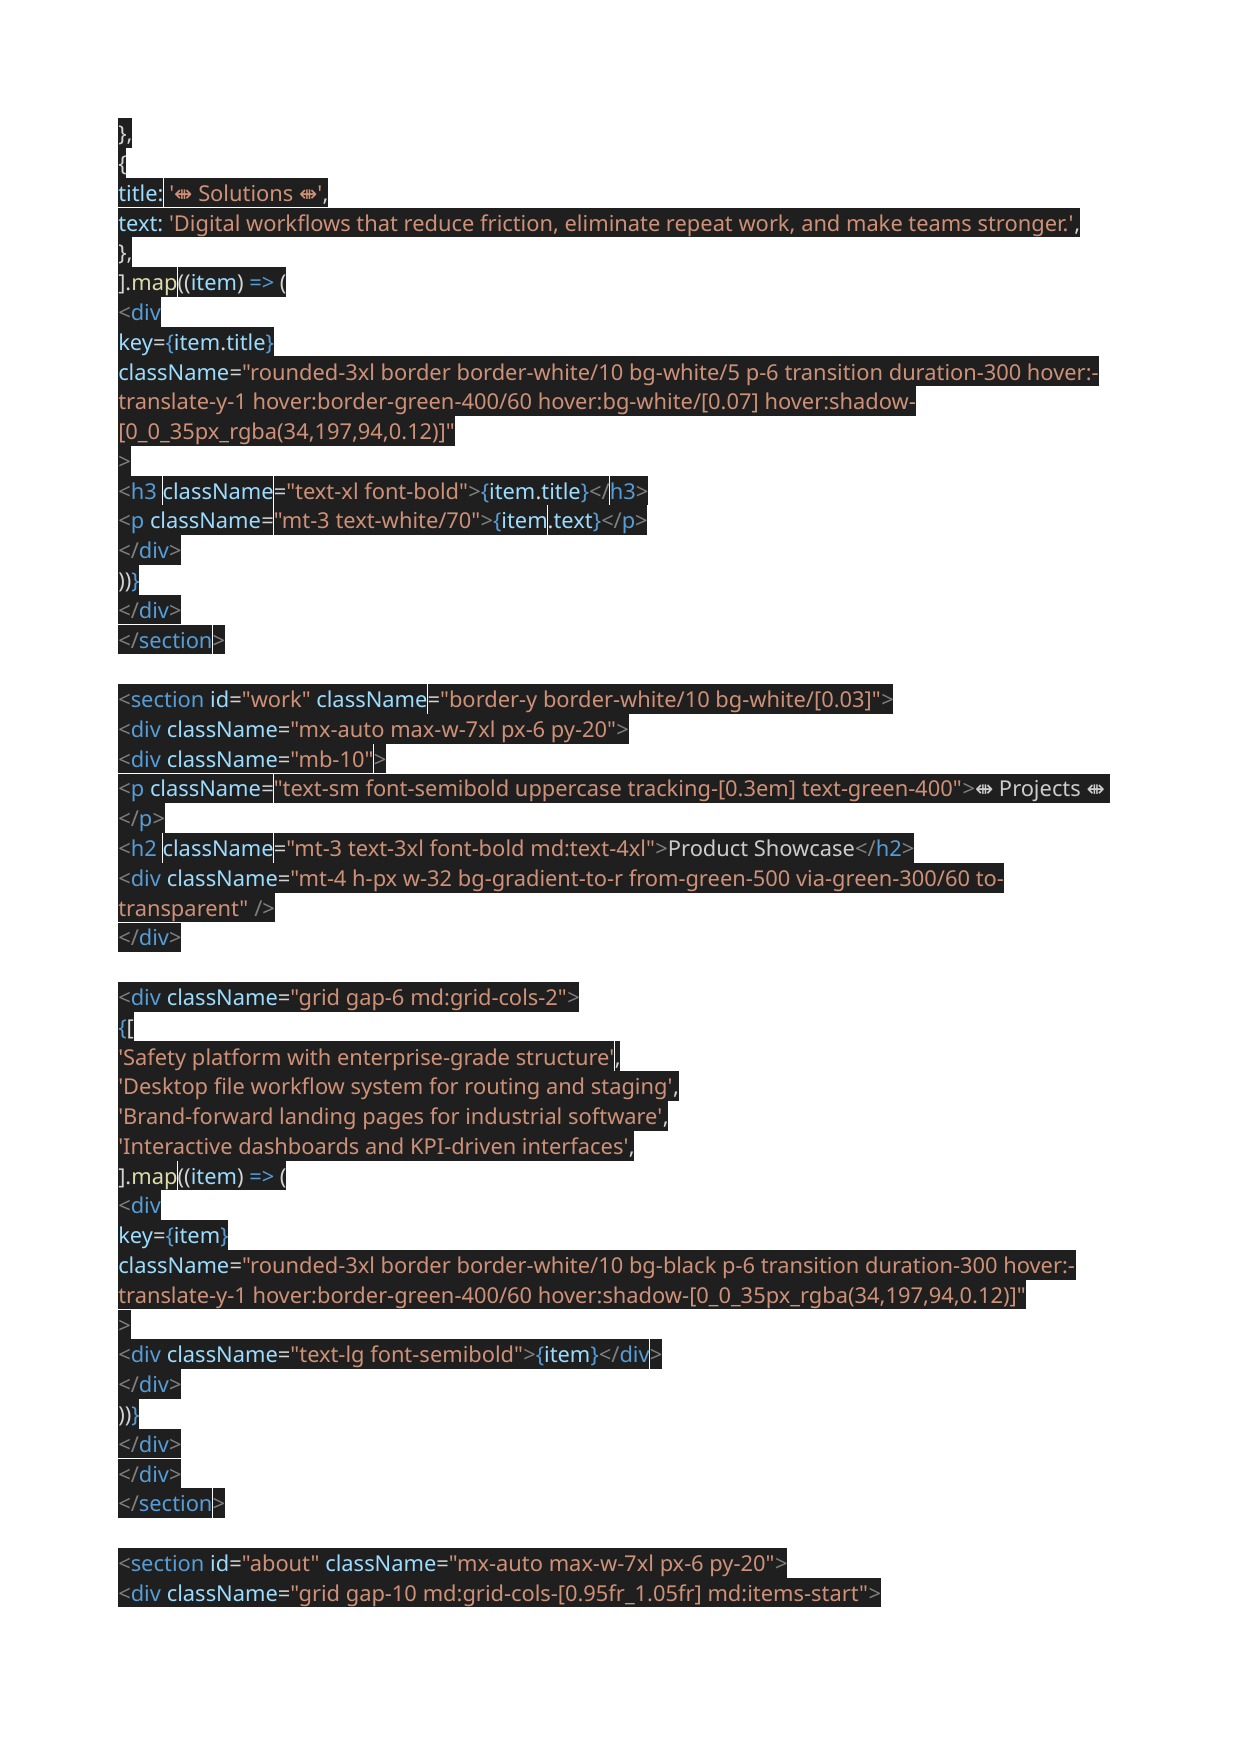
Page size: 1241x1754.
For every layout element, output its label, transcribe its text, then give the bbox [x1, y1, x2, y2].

text }, [118, 118, 1122, 148]
text <p className="mt-3 text-white/70">{item.text}</p> [118, 505, 1122, 535]
text <div className="grid gap-6 md:grid-cols-2"> [118, 982, 1122, 1012]
text <div className="mx-auto max-w-7xl px-6 py-20"> [118, 714, 1122, 744]
text <section id="work" className="border-y border-white/10 bg-white/[0.03]"> [118, 684, 1122, 714]
text <div className="text-lg font-semibold">{item}</div> [118, 1339, 1122, 1369]
text ))} [118, 565, 1122, 595]
text ].map((item) => ( [118, 1161, 1122, 1190]
text 'Interactive dashboards and KPI-driven interfaces', [118, 1131, 1122, 1161]
text </div> [118, 1369, 1122, 1399]
text <div className="mb-10"> [118, 744, 1122, 773]
text key={item.title} [118, 327, 1122, 356]
text text: 'Digital workflows that reduce friction, eliminate repeat work, and make teams stronger.', [118, 207, 1122, 237]
text <h3 className="text-xl font-bold">{item.title}</h3> [118, 476, 1122, 505]
text {[ [118, 1012, 1122, 1041]
text <p className="text-sm font-semibold uppercase tracking-[0.3em] text-green-400">⇼ Projects ⇼ </p> [118, 773, 1122, 833]
text <h2 className="mt-3 text-3xl font-bold md:text-4xl">Product Showcase</h2> [118, 833, 1122, 863]
text className="rounded-3xl border border-white/10 bg-white/5 p-6 transition duration-300 hover:-translate-y-1 hover:border-green-400/60 hover:bg-white/[0.07] hover:shadow-[0_0_35px_rgba(34,197,94,0.12)]" [118, 356, 1122, 446]
text </div> [118, 535, 1122, 565]
text </div> [118, 1429, 1122, 1458]
text </section> [118, 1488, 1122, 1518]
text </div> [118, 1458, 1122, 1488]
text 'Safety platform with enterprise-grade structure', [118, 1041, 1122, 1071]
text <div className="mt-4 h-px w-32 bg-gradient-to-r from-green-500 via-green-300/60 to-transparent" /> [118, 863, 1122, 922]
text title: '⇼ Solutions ⇼', [118, 178, 1122, 207]
text > [118, 446, 1122, 476]
text ].map((item) => ( [118, 267, 1122, 297]
text }, [118, 237, 1122, 267]
text { [118, 148, 1122, 178]
text className="rounded-3xl border border-white/10 bg-black p-6 transition duration-300 hover:-translate-y-1 hover:border-green-400/60 hover:shadow-[0_0_35px_rgba(34,197,94,0.12)]" [118, 1250, 1122, 1309]
text ))} [118, 1399, 1122, 1429]
text </div> [118, 922, 1122, 952]
text </div> [118, 595, 1122, 624]
text </section> [118, 624, 1122, 654]
text key={item} [118, 1220, 1122, 1250]
text 'Brand-forward landing pages for industrial software', [118, 1101, 1122, 1131]
text <section id="about" className="mx-auto max-w-7xl px-6 py-20"> [118, 1548, 1122, 1578]
text > [118, 1309, 1122, 1339]
text 'Desktop file workflow system for routing and staging', [118, 1071, 1122, 1101]
text <div className="grid gap-10 md:grid-cols-[0.95fr_1.05fr] md:items-start"> [118, 1578, 1122, 1607]
text <div [118, 1190, 1122, 1220]
text <div [118, 297, 1122, 327]
